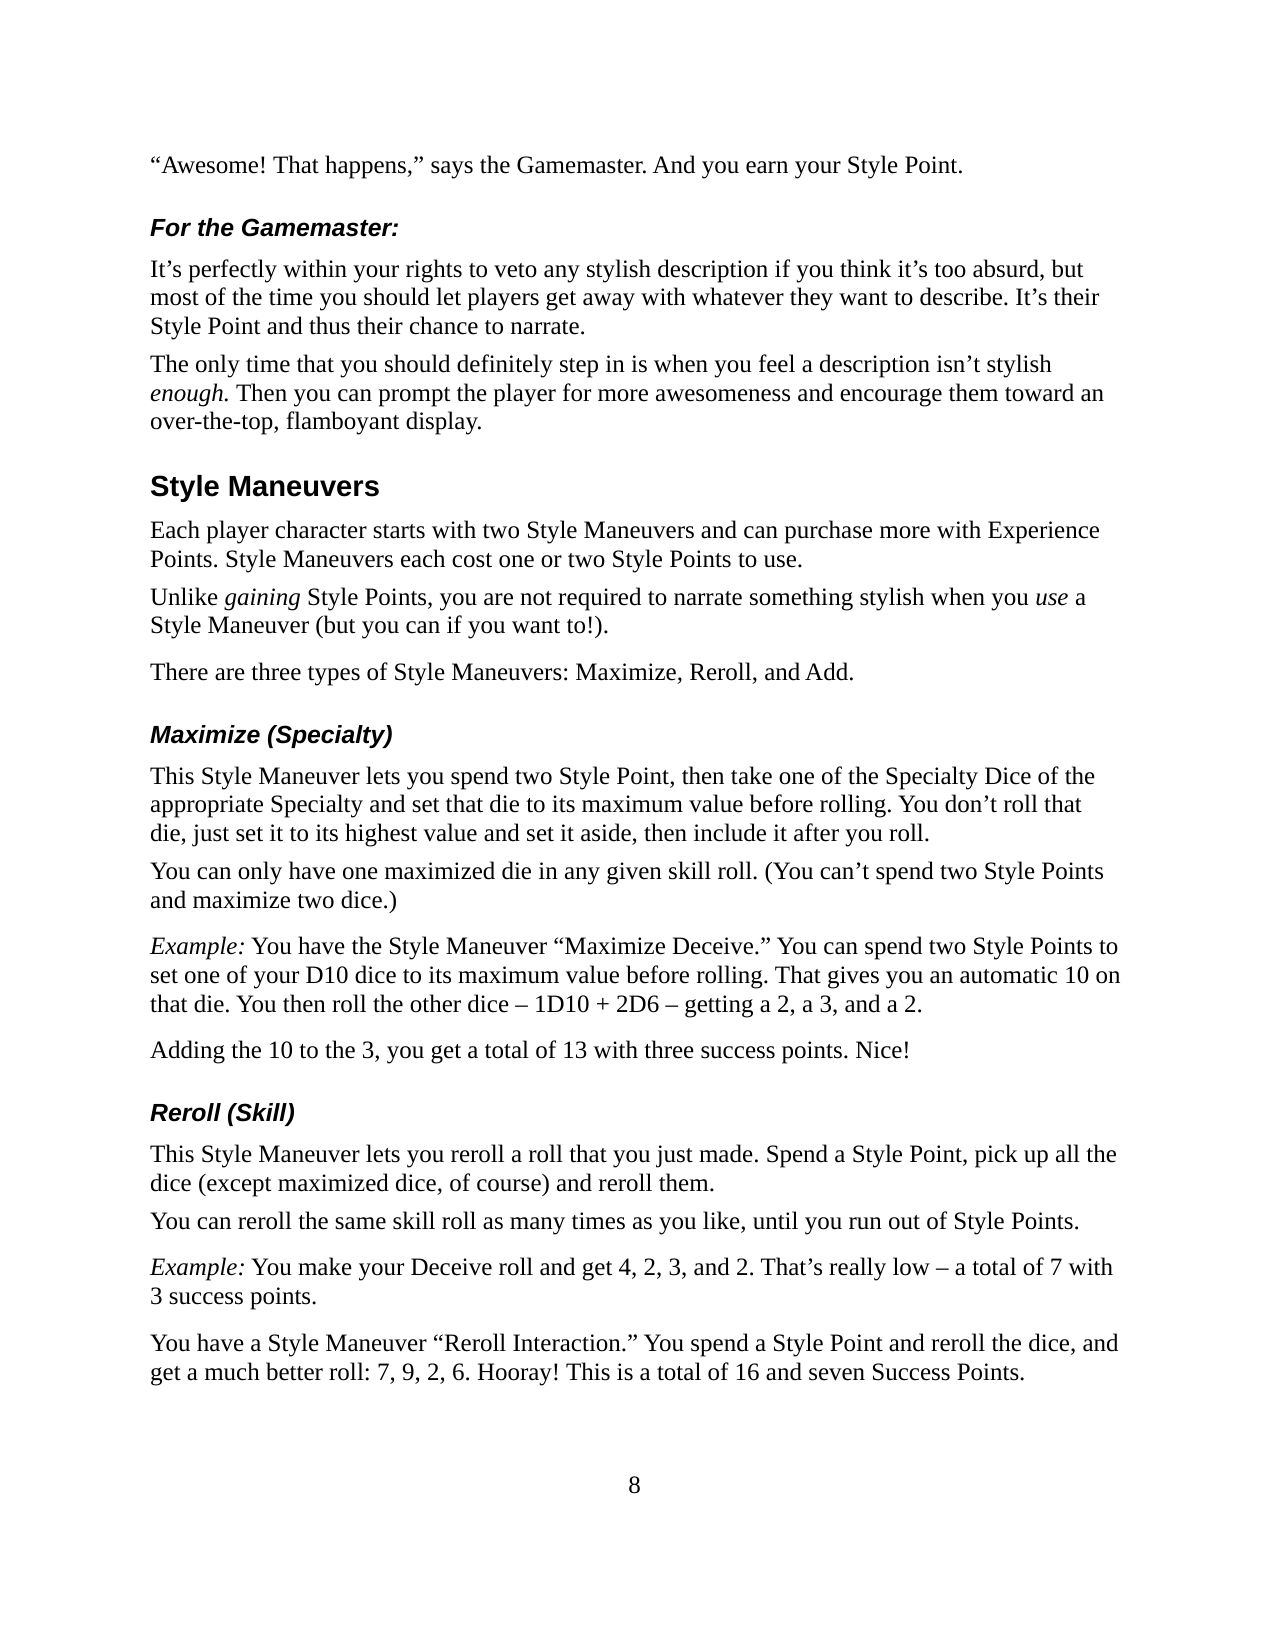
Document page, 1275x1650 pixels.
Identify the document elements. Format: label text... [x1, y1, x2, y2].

text You can only have one maximized die in any given skill roll. (You can’t spend two Style Points and maximize two dice.) [150, 856, 1125, 913]
text You have a Style Maneuver “Reroll Interaction.” You spend a Style Point and reroll the dice, and get a much better roll: 7, 9, 2, 6. Hooray! This is a total of 16 and seven Success Points. [150, 1328, 1125, 1385]
text Example: You have the Style Maneuver “Maximize Deceive.” You can spend two Style Points to set one of your D10 dice to its maximum value before rolling. That gives you an automatic 10 on that die. You then roll the other dice – 1D10 + 2D6 – getting a 2, a 3, and a 2. [150, 931, 1125, 1018]
text “Awesome! That happens,” says the Gamemaster. And you earn your Style Point. [150, 150, 1125, 179]
subtitle Maximize (Specialty) [150, 720, 1125, 748]
subtitle Style Maneuvers [150, 469, 1125, 503]
text This Style Maneuver lets you spend two Style Point, then take one of the Specialty Dice of the appropriate Specialty and set that die to its maximum value before rolling. You don’t roll that die, just set it to its highest value and set it aside, then include it after you roll. [150, 761, 1125, 847]
text The only time that you should definitely step in is when you feel a description isn’t stylish enough. Then you can prompt the player for more awesomeness and encourage them toward an over-the-top, flamboyant display. [150, 349, 1125, 435]
text Each player character starts with two Style Maneuvers and can purchase more with Experience Points. Style Maneuvers each cost one or two Style Points to use. [150, 515, 1125, 573]
text Adding the 10 to the 3, you get a total of 13 with three success points. Nice! [150, 1036, 1125, 1064]
text This Style Maneuver lets you reroll a roll that you just made. Spend a Style Point, pick up all the dice (except maximized dice, of course) and reroll them. [150, 1139, 1125, 1197]
subtitle Reroll (Skill) [150, 1098, 1125, 1127]
text You can reroll the same skill roll as many times as you like, until you run out of Style Points. [150, 1206, 1125, 1234]
text Unlike gaining Style Points, you are not required to narrate something stylish when you use a Style Maneuver (but you can if you want to!). [150, 582, 1125, 639]
subtitle For the Gamemaster: [150, 213, 1125, 241]
text There are three types of Style Maneuvers: Maximize, Reroll, and Add. [150, 657, 1125, 686]
text Example: You make your Deceive roll and get 4, 2, 3, and 2. That’s really low – a total of 7 with 3 success points. [150, 1252, 1125, 1310]
text It’s perfectly within your rights to veto any stylish description if you think it’s too absurd, but most of the time you should let players get away with whatever they want to describe. It’s their Style Point and thus their chance to narrate. [150, 254, 1125, 340]
